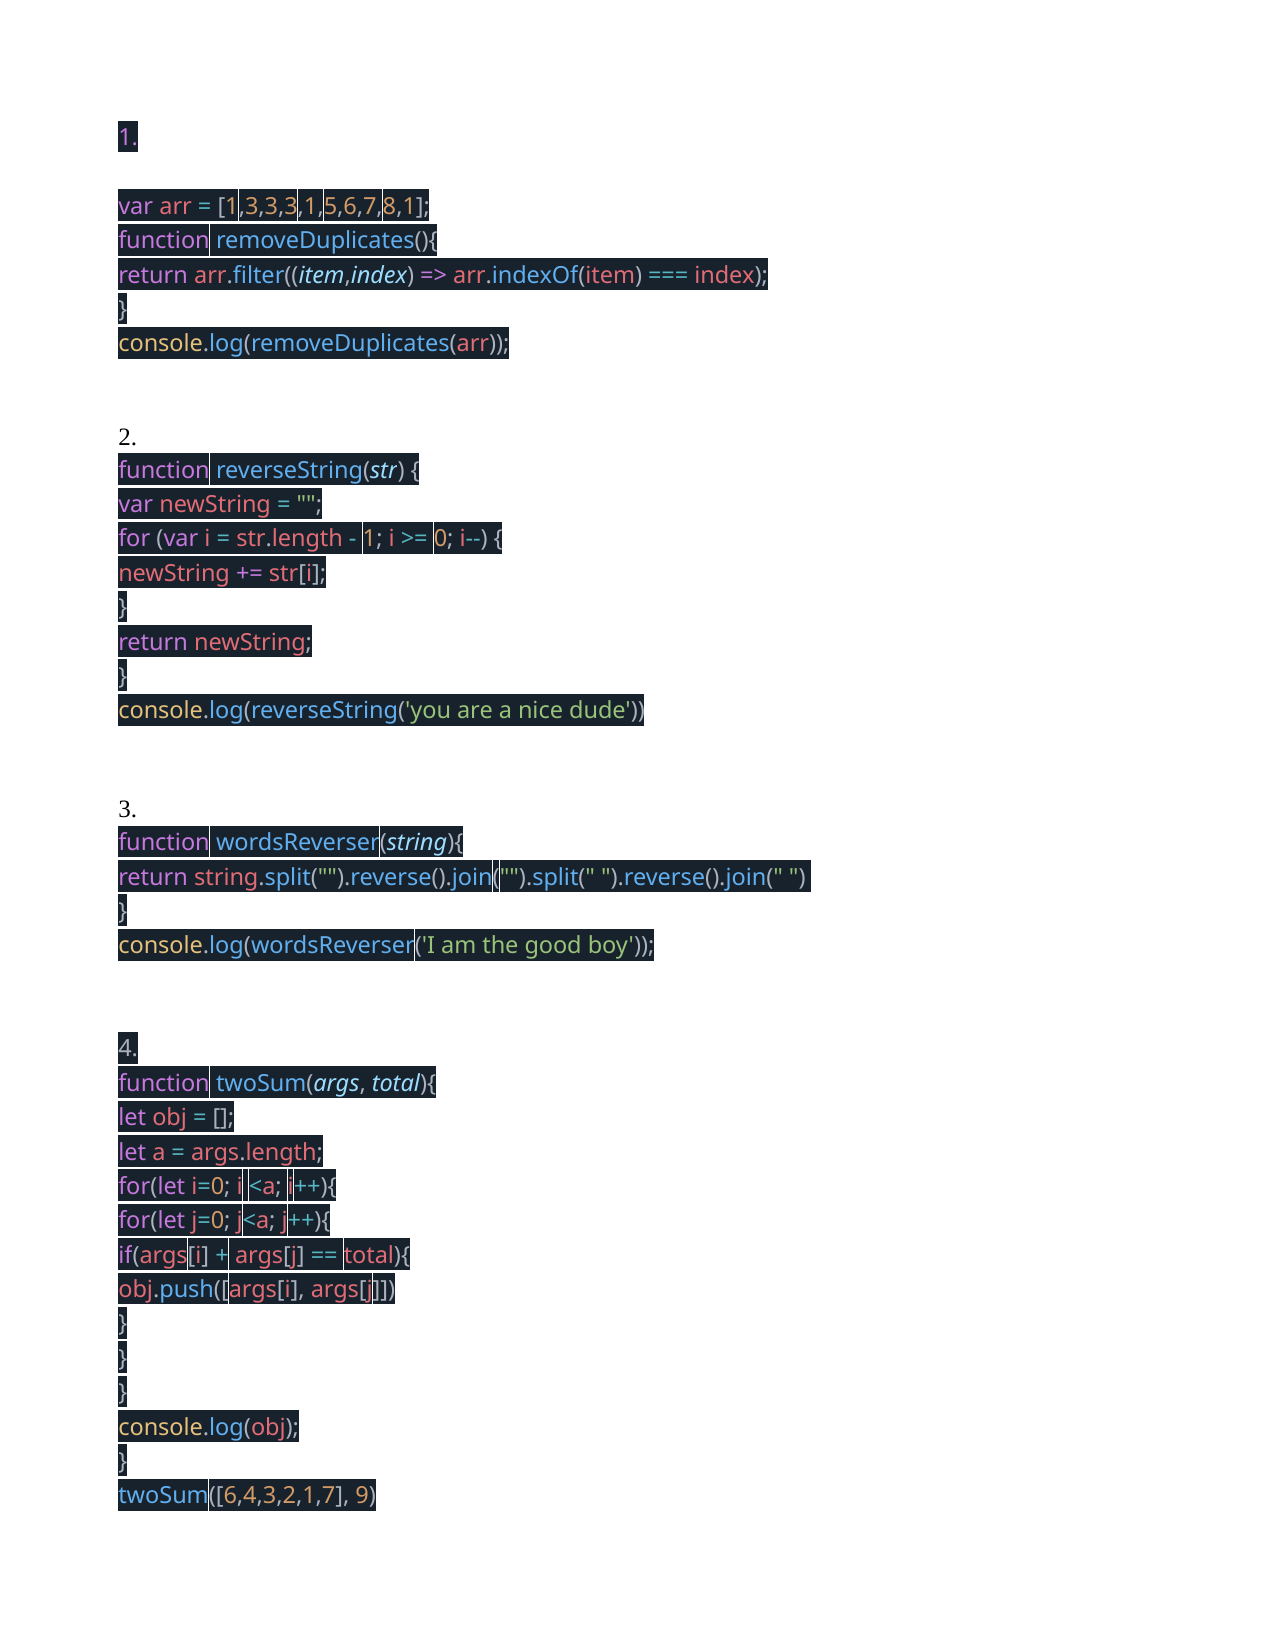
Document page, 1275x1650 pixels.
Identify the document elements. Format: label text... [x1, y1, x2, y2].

text } [118, 1373, 1157, 1407]
text console.log(reverseString('you are a nice dude')) [118, 691, 1157, 726]
text let a = args.length; [118, 1132, 1157, 1167]
text function reverseString(str) { [118, 451, 1157, 485]
text } [118, 892, 1157, 926]
text function removeDuplicates(){ [118, 221, 1157, 256]
text } [118, 1442, 1157, 1476]
text return newString; [118, 622, 1157, 657]
text newString += str[i]; [118, 554, 1157, 588]
text for(let j=0; j<a; j++){ [118, 1201, 1157, 1236]
text return arr.filter((item,index) => arr.indexOf(item) === index); [118, 256, 1157, 290]
text for(let i=0; i <a; i++){ [118, 1167, 1157, 1201]
text obj.push([args[i], args[j]]) [118, 1270, 1157, 1304]
text } [118, 657, 1157, 691]
text console.log(obj); [118, 1407, 1157, 1442]
text } [118, 1339, 1157, 1373]
text } [118, 1304, 1157, 1339]
text twoSum([6,4,3,2,1,7], 9) [118, 1476, 1157, 1511]
text function wordsReverser(string){ [118, 823, 1157, 857]
text for (var i = str.length - 1; i >= 0; i--) { [118, 519, 1157, 554]
text let obj = []; [118, 1098, 1157, 1132]
text 1. [118, 118, 1157, 152]
text return string.split("").reverse().join("").split(" ").reverse().join(" ") [118, 857, 1157, 892]
text console.log(wordsReverser('I am the good boy')); [118, 926, 1157, 961]
text var newString = ""; [118, 485, 1157, 519]
text 4. [118, 1029, 1157, 1064]
text var arr = [1,3,3,3,1,5,6,7,8,1]; [118, 187, 1157, 221]
text if(args[i] + args[j] == total){ [118, 1236, 1157, 1270]
text 3. [118, 794, 1157, 823]
text console.log(removeDuplicates(arr)); [118, 324, 1157, 359]
text function twoSum(args, total){ [118, 1064, 1157, 1098]
text 2. [118, 422, 1157, 451]
text } [118, 588, 1157, 622]
text } [118, 290, 1157, 324]
